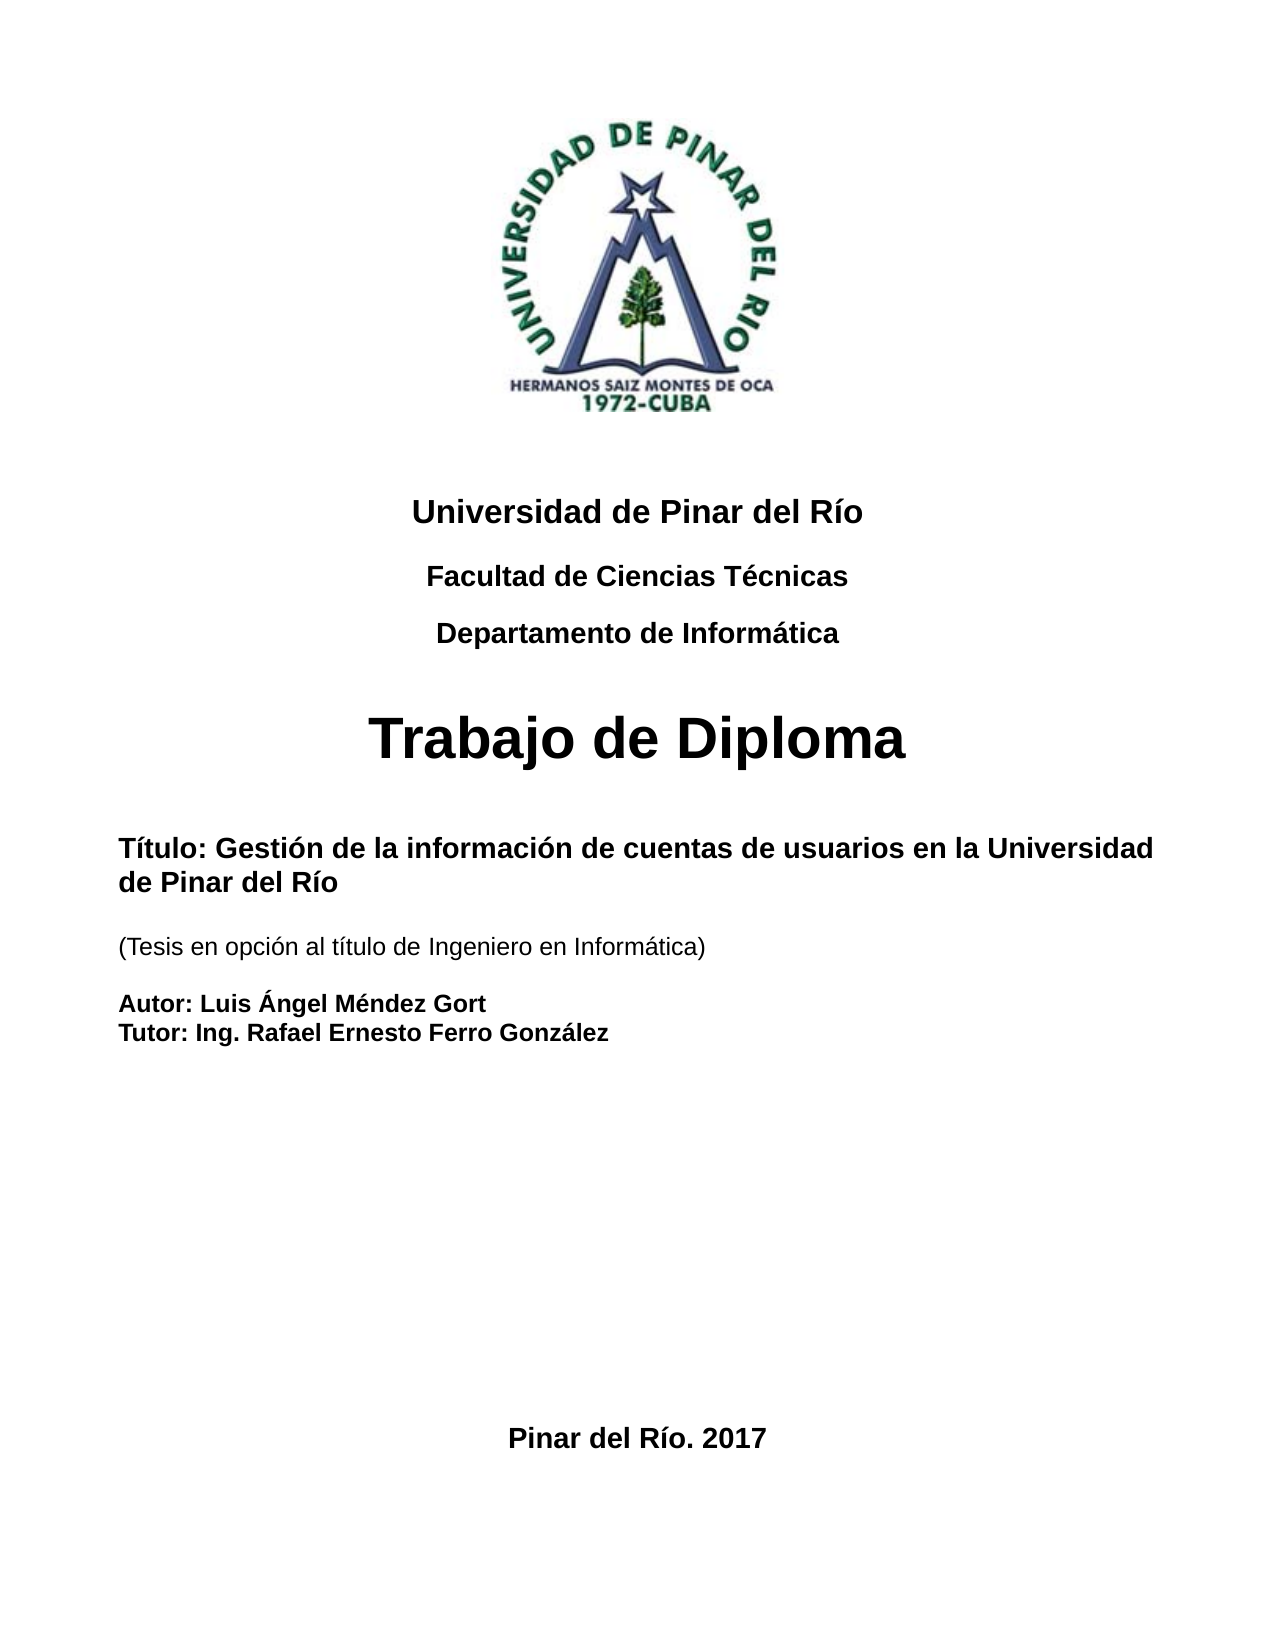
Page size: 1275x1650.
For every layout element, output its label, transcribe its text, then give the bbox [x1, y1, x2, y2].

text Título: Gestión de la información de cuentas de usuarios en la Universidad de Pinar del Río [118, 831, 1157, 898]
text Pinar del Río. 2017 [118, 1421, 1157, 1454]
text (Tesis en opción al título de Ingeniero en Informática) [118, 932, 1157, 961]
text Universidad de Pinar del Río [118, 492, 1157, 530]
text Tutor: Ing. Rafael Ernesto Ferro González [118, 1018, 1157, 1047]
text Autor: Luis Ángel Méndez Gort [118, 989, 1157, 1018]
text Facultad de Ciencias Técnicas [118, 559, 1157, 593]
title Trabajo de Diploma [118, 704, 1157, 771]
text Departamento de Informática [118, 617, 1157, 650]
picture [490, 118, 785, 412]
